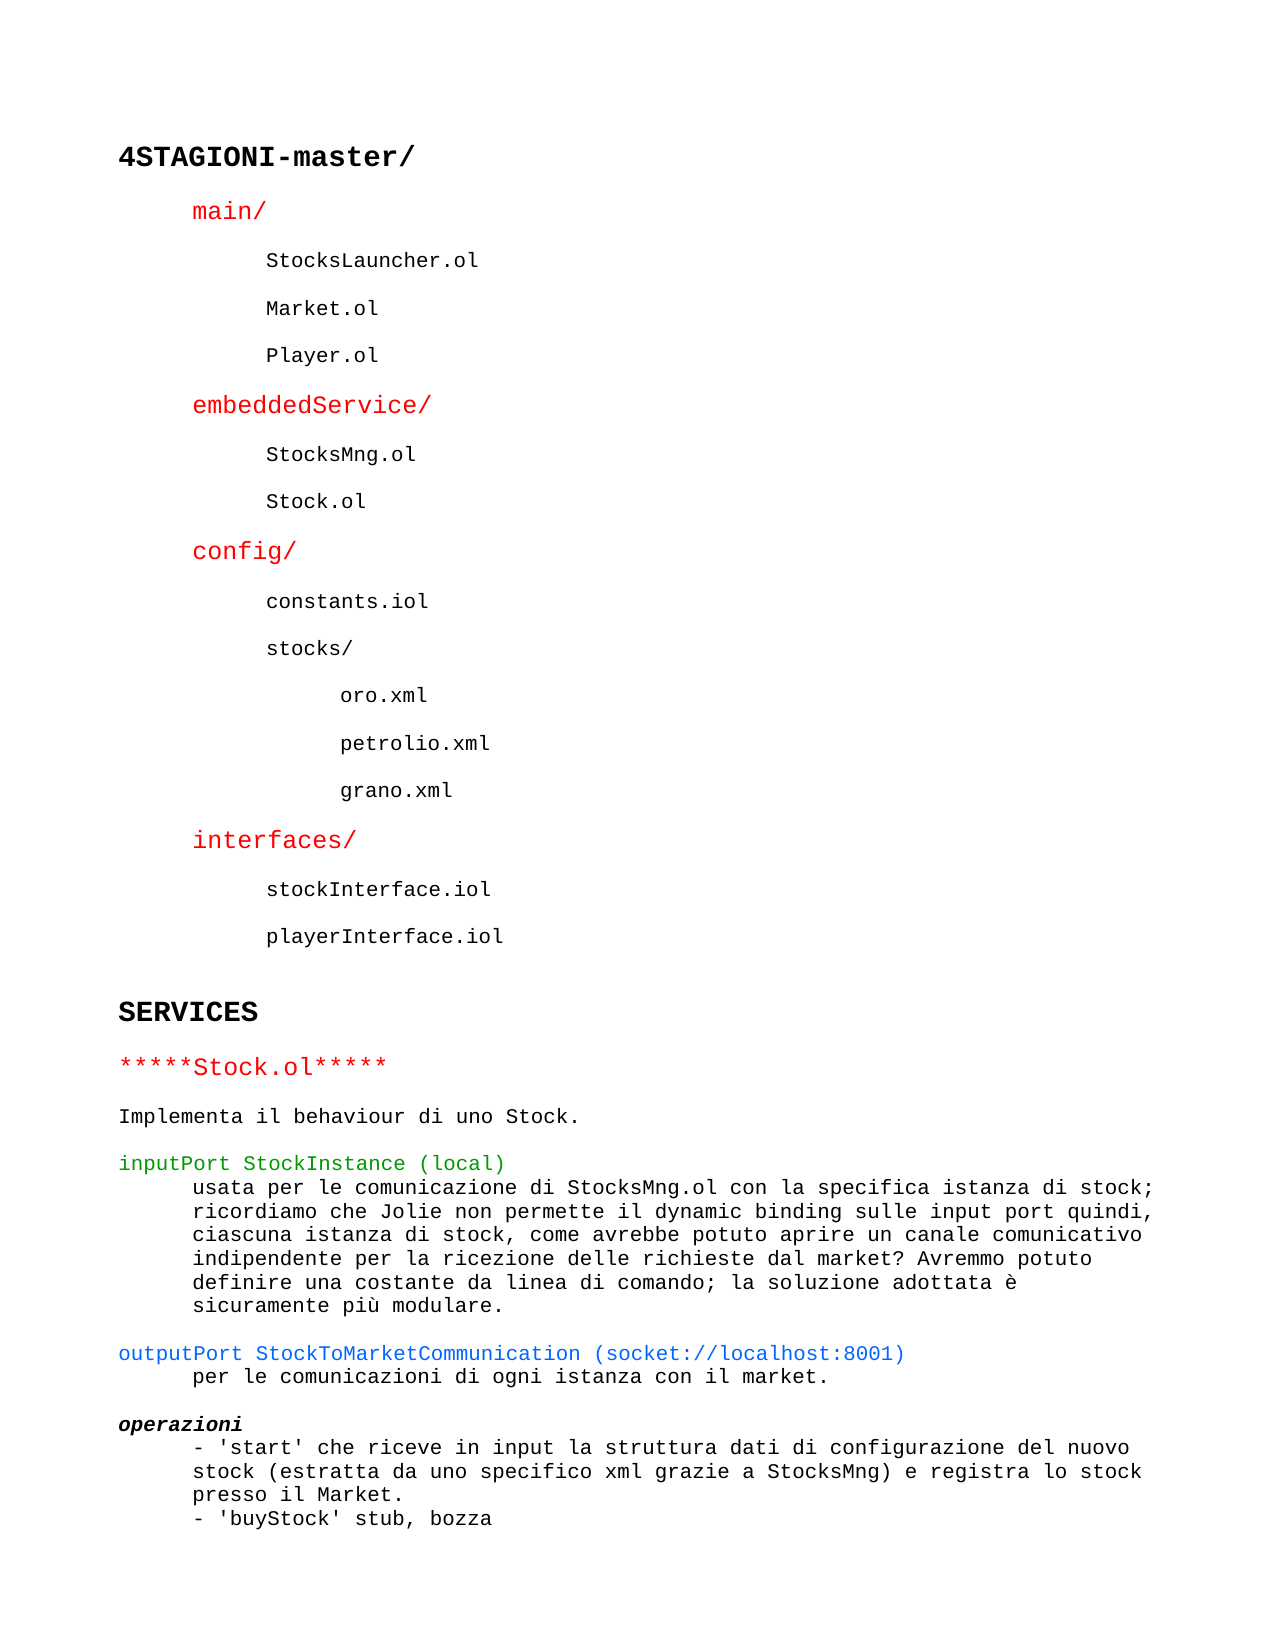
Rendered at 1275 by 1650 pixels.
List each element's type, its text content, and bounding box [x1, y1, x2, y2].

text stockInterface.iol [118, 879, 1157, 903]
text SERVICES [118, 997, 1157, 1031]
text Market.ol [118, 298, 1157, 321]
text config/ [118, 539, 1157, 567]
text stocks/ [118, 638, 1157, 662]
text embeddedService/ [118, 392, 1157, 421]
text - 'buyStock' stub, bozza [118, 1508, 1157, 1532]
text operazioni [118, 1413, 1157, 1437]
text StocksLauncher.ol [118, 250, 1157, 274]
text petrolio.xml [118, 733, 1157, 756]
text Player.ol [118, 345, 1157, 369]
text interfaces/ [118, 827, 1157, 856]
text ricordiamo che Jolie non permette il dynamic binding sulle input port quindi, ciascuna istanza di stock, come avrebbe potuto aprire un canale comunicativo [118, 1201, 1157, 1248]
text main/ [118, 198, 1157, 227]
text 4STAGIONI-master/ [118, 142, 1157, 175]
text per le comunicazioni di ogni istanza con il market. [118, 1366, 1157, 1390]
text - 'start' che riceve in input la struttura dati di configurazione del nuovo [118, 1437, 1157, 1461]
text usata per le comunicazione di StocksMng.ol con la specifica istanza di stock; [118, 1177, 1157, 1201]
text *****Stock.ol***** [118, 1054, 1157, 1082]
text grano.xml [118, 780, 1157, 804]
text outputPort StockToMarketCommunication (socket://localhost:8001) [118, 1343, 1157, 1366]
text constants.iol [118, 591, 1157, 614]
text oro.xml [118, 685, 1157, 709]
text Implementa il behaviour di uno Stock. [118, 1106, 1157, 1130]
text inputPort StockInstance (local) [118, 1153, 1157, 1177]
text indipendente per la ricezione delle richieste dal market? Avremmo potuto definire una costante da linea di comando; la soluzione adottata è sicuramente più modulare. [118, 1248, 1157, 1319]
text playerInterface.iol [118, 927, 1157, 950]
text stock (estratta da uno specifico xml grazie a StocksMng) e registra lo stock presso il Market. [118, 1461, 1157, 1508]
text Stock.ol [118, 492, 1157, 515]
text StocksMng.ol [118, 444, 1157, 468]
